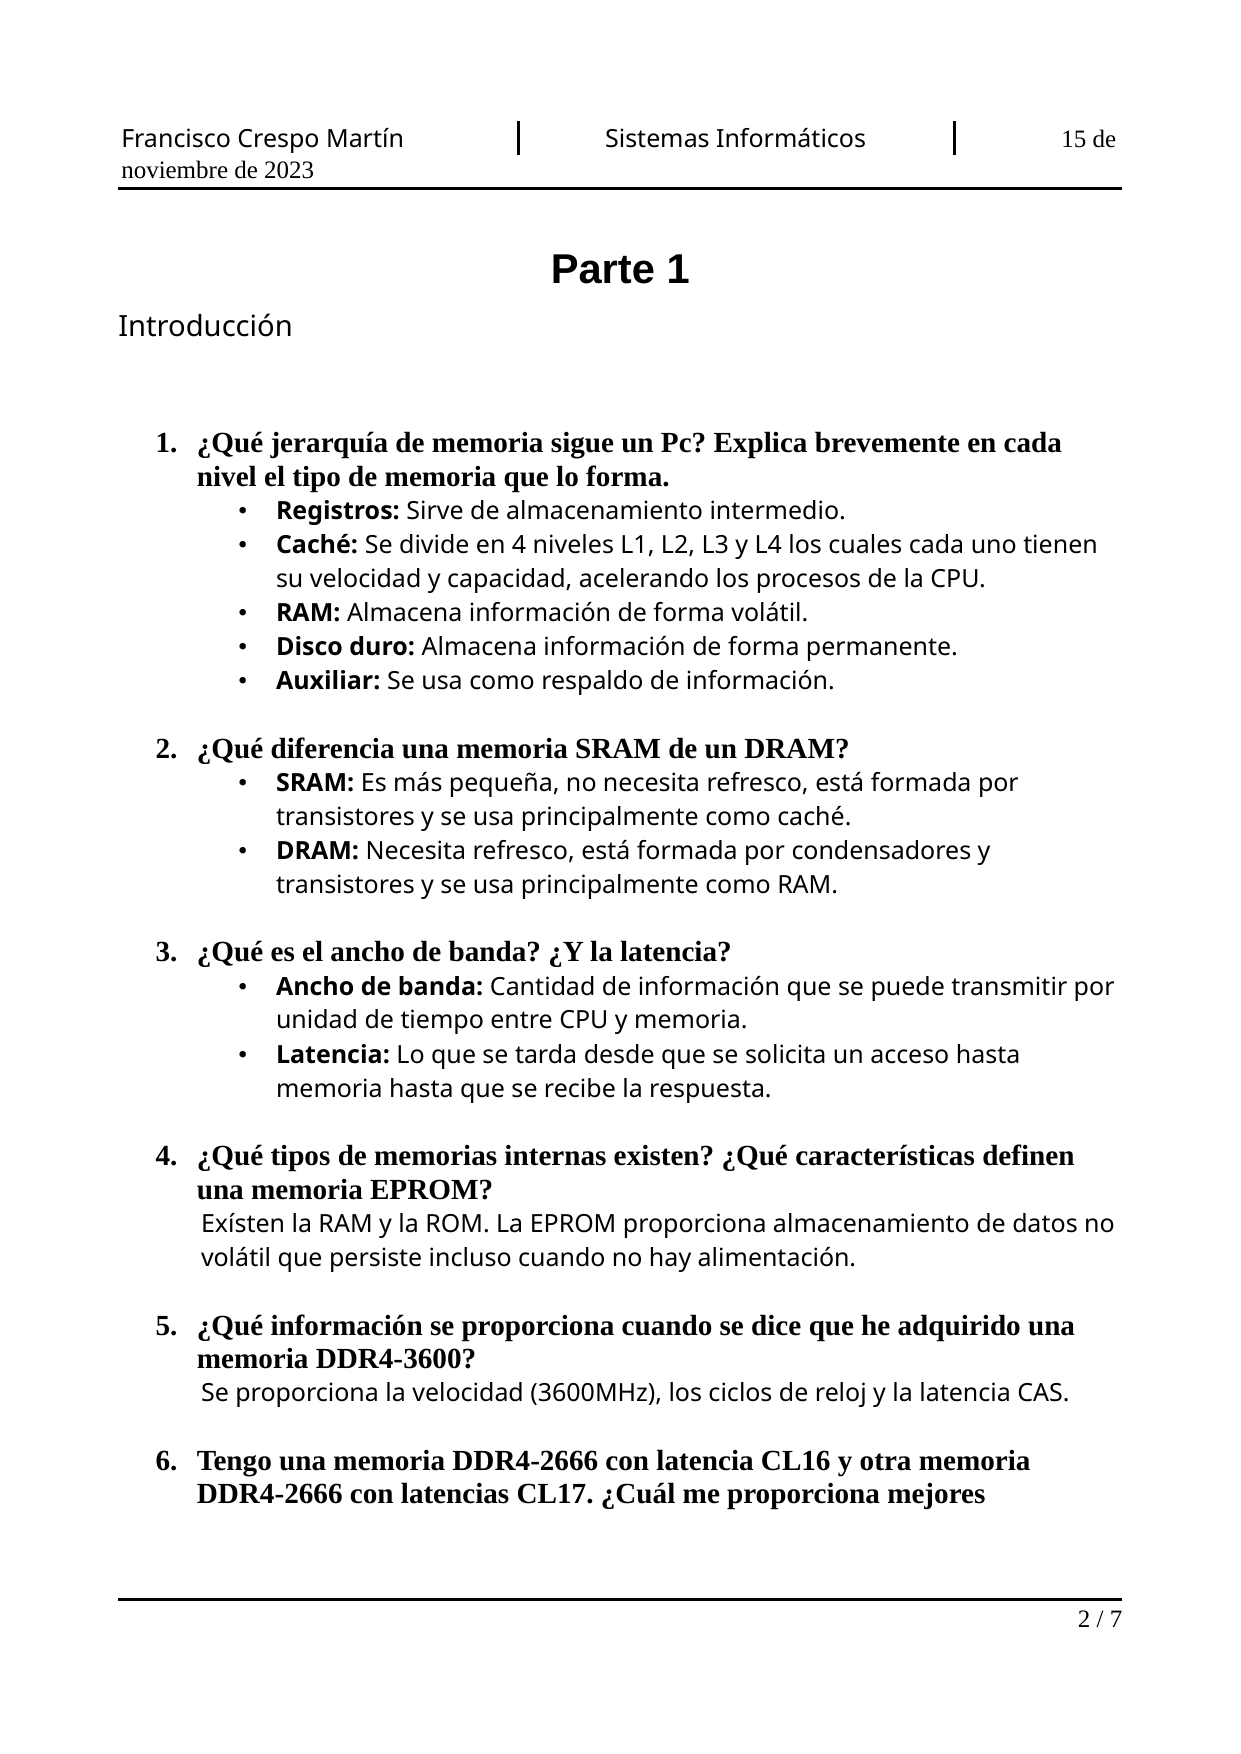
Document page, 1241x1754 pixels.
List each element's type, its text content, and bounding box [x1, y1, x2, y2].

subtitle ¿Qué información se proporciona cuando se dice que he adquirido una memoria DDR4-3600? [155, 1308, 1122, 1375]
subtitle Disco duro: Almacena información de forma permanente. [238, 628, 1122, 663]
subtitle Ancho de banda: Cantidad de información que se puede transmitir por unidad de tiempo entre CPU y memoria. [238, 968, 1122, 1036]
subtitle ¿Qué jerarquía de memoria sigue un Pc? Explica brevemente en cada nivel el tipo de memoria que lo forma. [155, 425, 1122, 492]
subtitle Caché: Se divide en 4 niveles L1, L2, L3 y L4 los cuales cada uno tienen su velocidad y capacidad, acelerando los procesos de la CPU. [238, 526, 1122, 594]
subtitle Exísten la RAM y la ROM. La EPROM proporciona almacenamiento de datos no volátil que persiste incluso cuando no hay alimentación. [201, 1206, 1122, 1274]
subtitle Tengo una memoria DDR4-2666 con latencia CL16 y otra memoria DDR4-2666 con latencias CL17. ¿Cuál me proporciona mejores [155, 1443, 1122, 1510]
subtitle DRAM: Necesita refresco, está formada por condensadores y transistores y se usa principalmente como RAM. [238, 832, 1122, 901]
subtitle SRAM: Es más pequeña, no necesita refresco, está formada por transistores y se usa principalmente como caché. [238, 764, 1122, 832]
subtitle RAM: Almacena información de forma volátil. [238, 594, 1122, 628]
subtitle ¿Qué tipos de memorias internas existen? ¿Qué características definen una memoria EPROM? [155, 1138, 1122, 1206]
subtitle ¿Qué diferencia una memoria SRAM de un DRAM? [155, 731, 1122, 764]
subtitle Parte 1 [118, 244, 1122, 292]
subtitle Auxiliar: Se usa como respaldo de información. [238, 663, 1122, 697]
text Introducción [118, 305, 1122, 344]
subtitle Registros: Sirve de almacenamiento intermedio. [238, 492, 1122, 526]
subtitle Se proporciona la velocidad (3600MHz), los ciclos de reloj y la latencia CAS. [201, 1375, 1122, 1409]
subtitle Latencia: Lo que se tarda desde que se solicita un acceso hasta memoria hasta que se recibe la respuesta. [238, 1036, 1122, 1104]
subtitle ¿Qué es el ancho de banda? ¿Y la latencia? [155, 934, 1122, 968]
